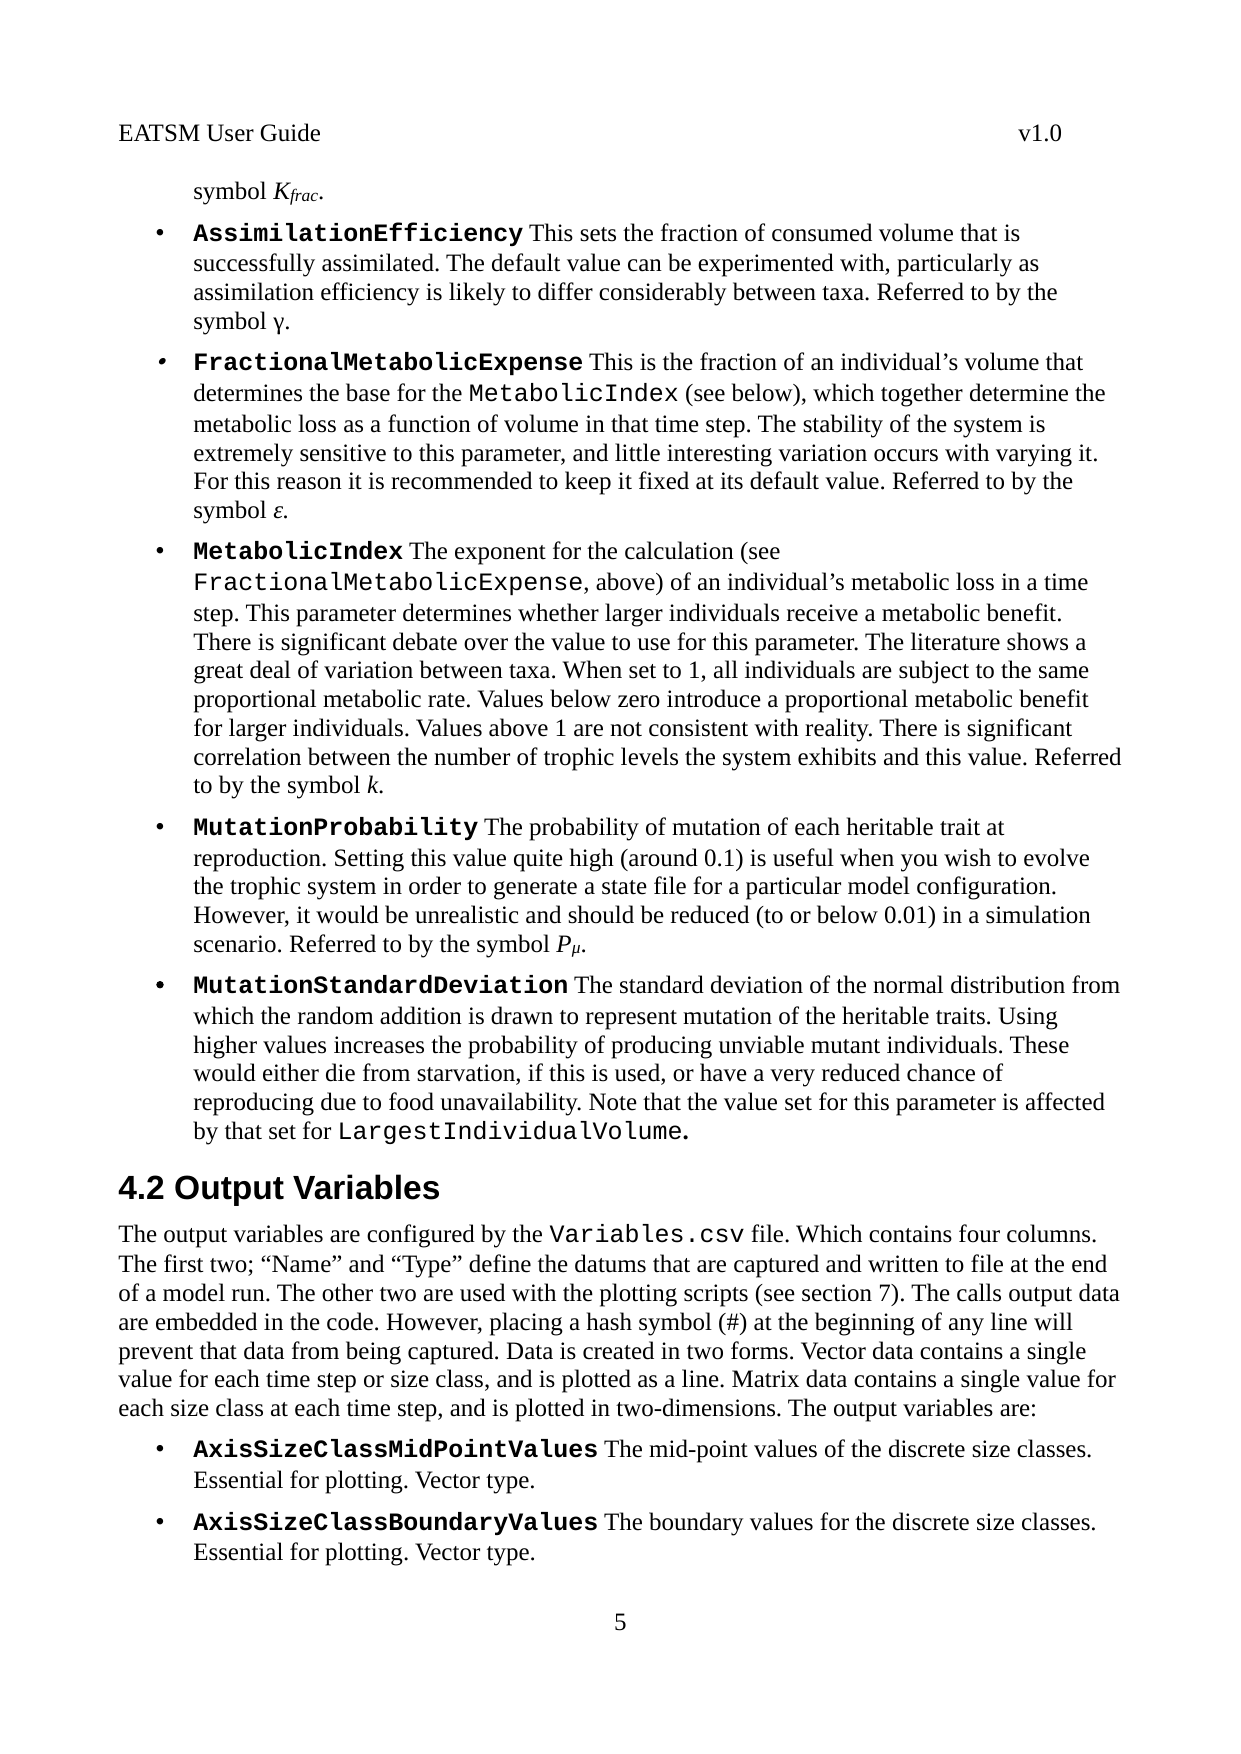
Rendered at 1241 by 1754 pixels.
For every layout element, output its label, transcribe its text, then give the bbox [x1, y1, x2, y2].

list MutationProbability The probability of mutation of each heritable trait at reproduction. Setting this value quite high (around 0.1) is useful when you wish to evolve the trophic system in order to generate a state file for a particular model configuration. However, it would be unrealistic and should be reduced (to or below 0.01) in a simulation scenario. Referred to by the symbol Pμ. [156, 812, 1122, 958]
list AssimilationEfficiency This sets the fraction of consumed volume that is successfully assimilated. The default value can be experimented with, particularly as assimilation efficiency is likely to differ considerably between taxa. Referred to by the symbol γ. [156, 218, 1122, 335]
list MutationStandardDeviation The standard deviation of the normal distribution from which the random addition is drawn to represent mutation of the heritable traits. Using higher values increases the probability of producing unviable mutant individuals. These would either die from starvation, if this is used, or have a very reduced chance of reproducing due to food unavailability. Note that the value set for this parameter is affected by that set for LargestIndividualVolume. [156, 970, 1122, 1147]
text The output variables are configured by the Variables.csv file. Which contains four columns. The first two; “Name” and “Type” define the datums that are captured and written to file at the end of a model run. The other two are used with the plotting scripts (see section 7). The calls output data are embedded in the code. However, placing a hash symbol (#) at the beginning of any line will prevent that data from being captured. Data is created in two forms. Vector data contains a single value for each time step or size class, and is plotted as a line. Matrix data contains a single value for each size class at each time step, and is plotted in two-dimensions. The output variables are: [118, 1219, 1122, 1422]
list symbol Kfrac. [156, 176, 1122, 205]
list MetabolicIndex The exponent for the calculation (see FractionalMetabolicExpense, above) of an individual’s metabolic loss in a time step. This parameter determines whether larger individuals receive a metabolic benefit. There is significant debate over the value to use for this parameter. The literature shows a great deal of variation between taxa. When set to 1, all individuals are subject to the same proportional metabolic rate. Values below zero introduce a proportional metabolic benefit for larger individuals. Values above 1 are not consistent with reality. There is significant correlation between the number of trophic levels the system exhibits and this value. Referred to by the symbol k. [156, 536, 1122, 799]
list FractionalMetabolicExpense This is the fraction of an individual’s volume that determines the base for the MetabolicIndex (see below), which together determine the metabolic loss as a function of volume in that time step. The stability of the system is extremely sensitive to this parameter, and little interesting variation occurs with varying it. For this reason it is recommended to keep it fixed at its default value. Referred to by the symbol ε. [156, 347, 1122, 524]
list AxisSizeClassBoundaryValues The boundary values for the discrete size classes. Essential for plotting. Vector type. [156, 1507, 1122, 1566]
subtitle 4.2 Output Variables [118, 1168, 1122, 1206]
list AxisSizeClassMidPointValues The mid-point values of the discrete size classes. Essential for plotting. Vector type. [156, 1434, 1122, 1494]
